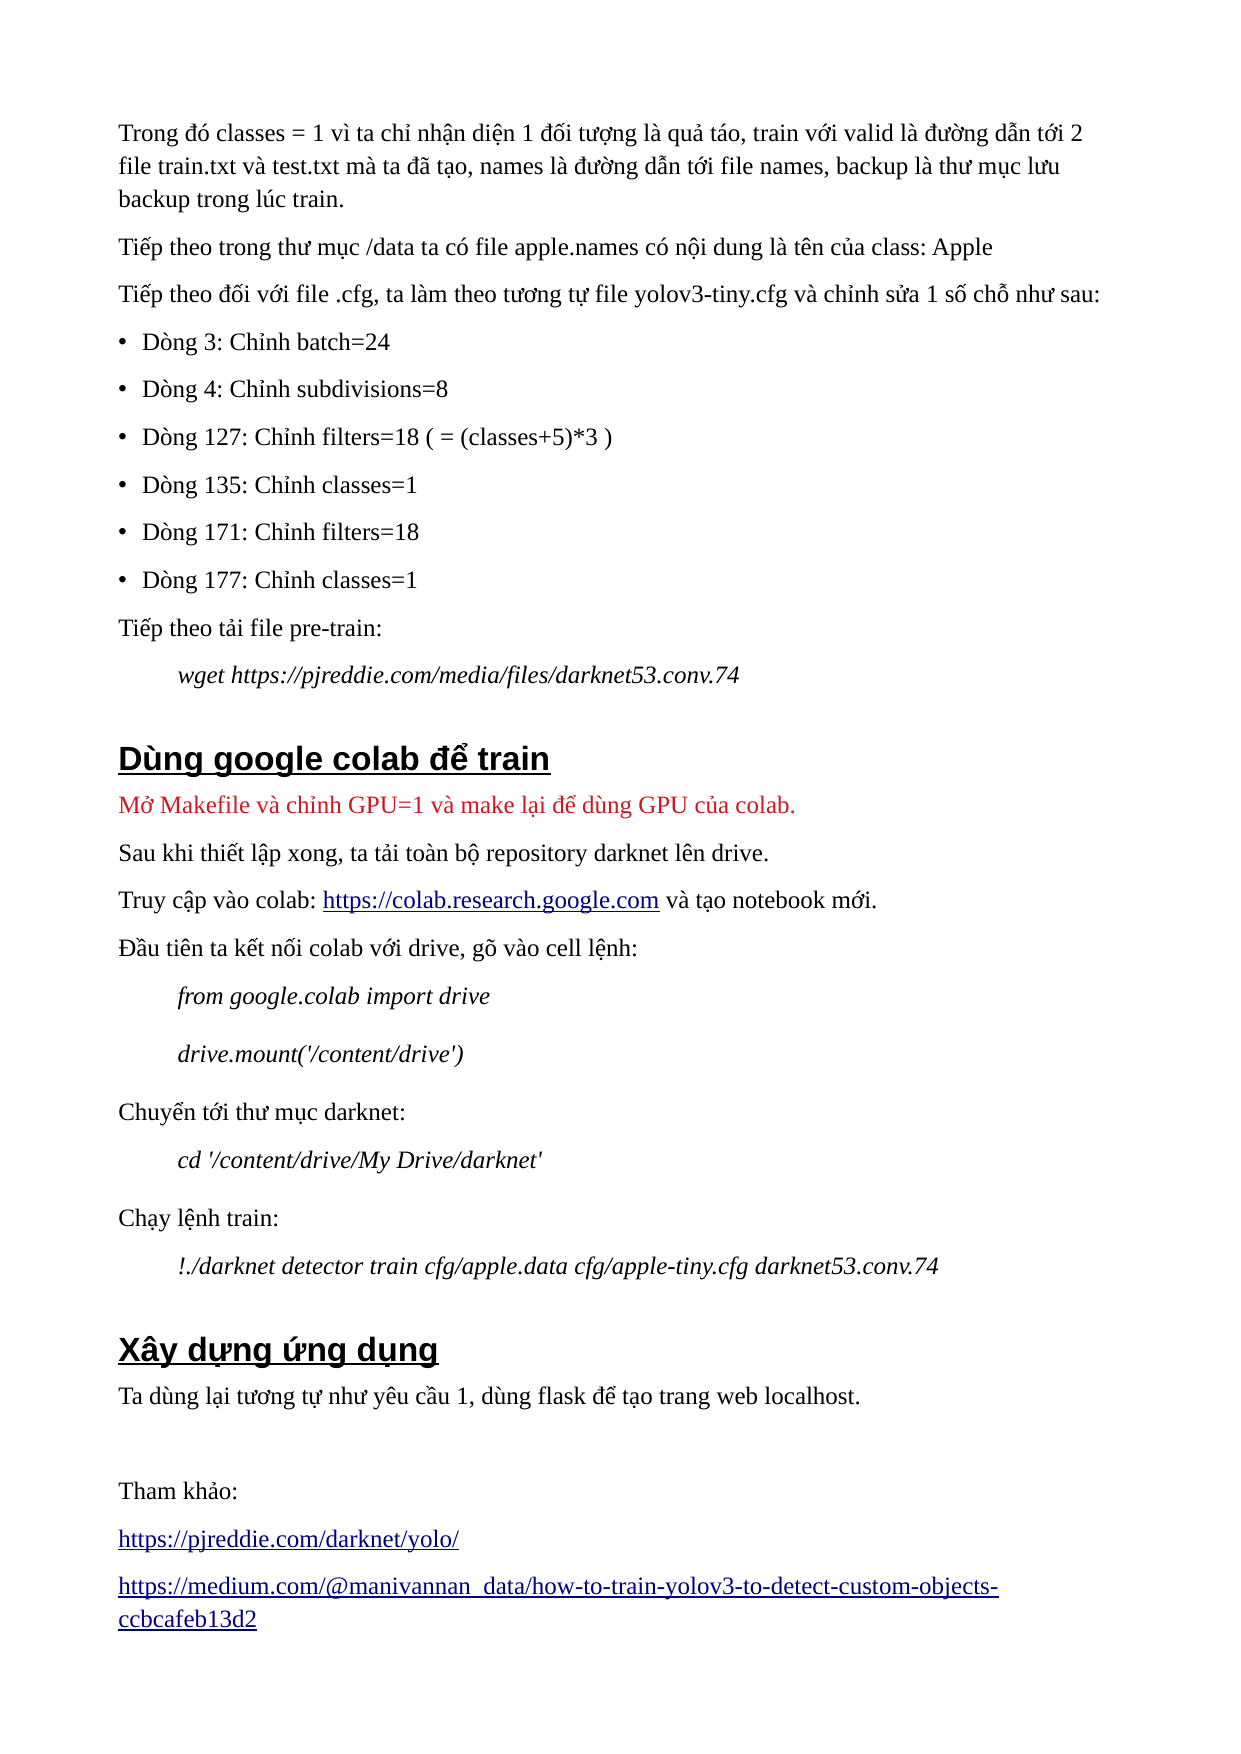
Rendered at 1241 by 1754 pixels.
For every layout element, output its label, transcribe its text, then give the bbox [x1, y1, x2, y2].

text Chuyển tới thư mục darknet: [118, 1097, 1122, 1126]
text https://pjreddie.com/darknet/yolo/ [118, 1524, 1122, 1552]
text https://medium.com/@manivannan_data/how-to-train-yolov3-to-detect-custom-objects-ccbcafeb13d2 [118, 1571, 1122, 1633]
text Truy cập vào colab: https://colab.research.google.com và tạo notebook mới. [118, 886, 1122, 914]
text Tiếp theo đối với file .cfg, ta làm theo tương tự file yolov3-tiny.cfg và chỉnh sửa 1 số chỗ như sau: [118, 279, 1122, 308]
text Mở Makefile và chỉnh GPU=1 và make lại để dùng GPU của colab. [118, 790, 1122, 819]
text Trong đó classes = 1 vì ta chỉ nhận diện 1 đối tượng là quả táo, train với valid là đường dẫn tới 2 file train.txt và test.txt mà ta đã tạo, names là đường dẫn tới file names, backup là thư mục lưu backup trong lúc train. [118, 118, 1122, 213]
text !./darknet detector train cfg/apple.data cfg/apple-tiny.cfg darknet53.conv.74 [177, 1251, 1063, 1279]
list Dòng 177: Chỉnh classes=1 [118, 565, 1122, 594]
text Tham khảo: [118, 1476, 1122, 1505]
text Ta dùng lại tương tự như yêu cầu 1, dùng flask để tạo trang web localhost. [118, 1381, 1122, 1410]
subtitle Xây dựng ứng dụng [118, 1330, 1122, 1368]
text wget https://pjreddie.com/media/files/darknet53.conv.74 [177, 660, 1063, 689]
list Dòng 3: Chỉnh batch=24 [118, 327, 1122, 356]
text cd '/content/drive/My Drive/darknet' [177, 1145, 1063, 1174]
text drive.mount('/content/drive') [177, 1039, 1063, 1068]
list Dòng 127: Chỉnh filters=18 ( = (classes+5)*3 ) [118, 422, 1122, 451]
text from google.colab import drive [177, 981, 1063, 1009]
text Tiếp theo tải file pre-train: [118, 613, 1122, 641]
subtitle Dùng google colab để train [118, 739, 1122, 778]
list Dòng 4: Chỉnh subdivisions=8 [118, 374, 1122, 403]
text Tiếp theo trong thư mục /data ta có file apple.names có nội dung là tên của class: Apple [118, 232, 1122, 261]
text Chạy lệnh train: [118, 1203, 1122, 1232]
text Đầu tiên ta kết nối colab với drive, gõ vào cell lệnh: [118, 933, 1122, 962]
list Dòng 171: Chỉnh filters=18 [118, 517, 1122, 546]
list Dòng 135: Chỉnh classes=1 [118, 470, 1122, 498]
text Sau khi thiết lập xong, ta tải toàn bộ repository darknet lên drive. [118, 838, 1122, 867]
